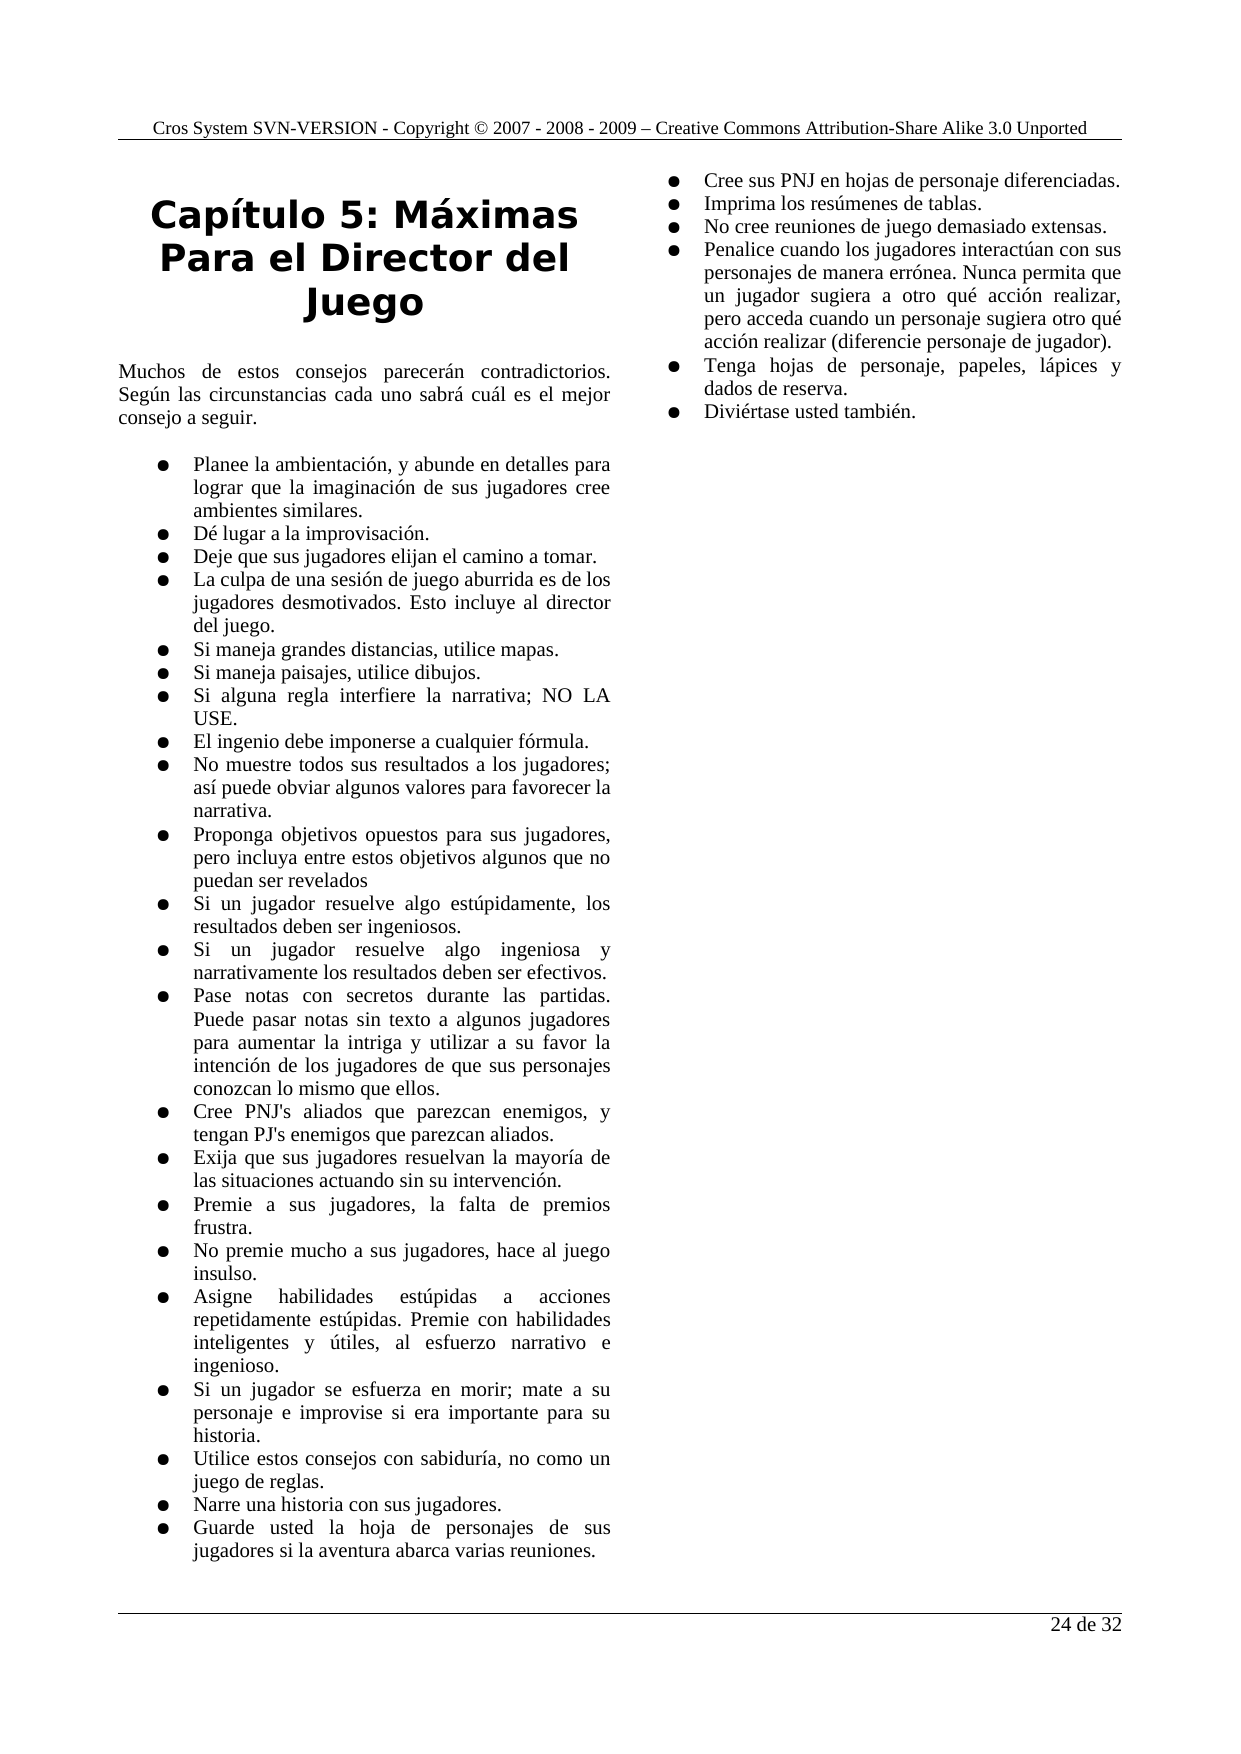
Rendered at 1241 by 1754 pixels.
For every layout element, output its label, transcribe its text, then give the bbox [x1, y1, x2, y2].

list El ingenio debe imponerse a cualquier fórmula. [156, 730, 611, 753]
list Cree PNJ's aliados que parezcan enemigos, y tengan PJ's enemigos que parezcan aliados. [156, 1100, 611, 1146]
list Si un jugador resuelve algo estúpidamente, los resultados deben ser ingeniosos. [156, 892, 611, 938]
list No cree reuniones de juego demasiado extensas. [666, 215, 1122, 238]
text Muchos de estos consejos parecerán contradictorios. Según las circunstancias cada uno sabrá cuál es el mejor consejo a seguir. [118, 360, 611, 429]
list Planee la ambientación, y abunde en detalles para lograr que la imaginación de sus jugadores cree ambientes similares. [156, 452, 611, 522]
list Imprima los resúmenes de tablas. [666, 192, 1122, 215]
list Utilice estos consejos con sabiduría, no como un juego de reglas. [156, 1447, 611, 1493]
list No premie mucho a sus jugadores, hace al juego insulso. [156, 1239, 611, 1285]
list Premie a sus jugadores, la falta de premios frustra. [156, 1192, 611, 1239]
list Cree sus PNJ en hojas de personaje diferenciadas. [666, 168, 1122, 192]
list Proponga objetivos opuestos para sus jugadores, pero incluya entre estos objetivos algunos que no puedan ser revelados [156, 822, 611, 892]
list No muestre todos sus resultados a los jugadores; así puede obviar algunos valores para favorecer la narrativa. [156, 753, 611, 822]
list Si un jugador resuelve algo ingeniosa y narrativamente los resultados deben ser efectivos. [156, 938, 611, 984]
list Penalice cuando los jugadores interactúan con sus personajes de manera errónea. Nunca permita que un jugador sugiera a otro qué acción realizar, pero acceda cuando un personaje sugiera otro qué acción realizar (diferencie personaje de jugador). [666, 238, 1122, 353]
subtitle Capítulo 5: Máximas Para el Director del Juego [118, 193, 611, 324]
list Pase notas con secretos durante las partidas. Puede pasar notas sin texto a algunos jugadores para aumentar la intriga y utilizar a su favor la intención de los jugadores de que sus personajes conozcan lo mismo que ellos. [156, 984, 611, 1100]
list Tenga hojas de personaje, papeles, lápices y dados de reserva. [666, 353, 1122, 400]
list Diviértase usted también. [666, 400, 1122, 423]
list Dé lugar a la improvisación. [156, 522, 611, 545]
list Narre una historia con sus jugadores. [156, 1493, 611, 1516]
list Si maneja paisajes, utilice dibujos. [156, 661, 611, 684]
list Si alguna regla interfiere la narrativa; NO LA USE. [156, 684, 611, 730]
list Guarde usted la hoja de personajes de sus jugadores si la aventura abarca varias reuniones. [156, 1516, 611, 1562]
list Si maneja grandes distancias, utilice mapas. [156, 637, 611, 661]
list Si un jugador se esfuerza en morir; mate a su personaje e improvise si era importante para su historia. [156, 1377, 611, 1447]
list Deje que sus jugadores elijan el camino a tomar. [156, 545, 611, 568]
list Exija que sus jugadores resuelvan la mayoría de las situaciones actuando sin su intervención. [156, 1146, 611, 1192]
list Asigne habilidades estúpidas a acciones repetidamente estúpidas. Premie con habilidades inteligentes y útiles, al esfuerzo narrativo e ingenioso. [156, 1285, 611, 1377]
list La culpa de una sesión de juego aburrida es de los jugadores desmotivados. Esto incluye al director del juego. [156, 568, 611, 637]
